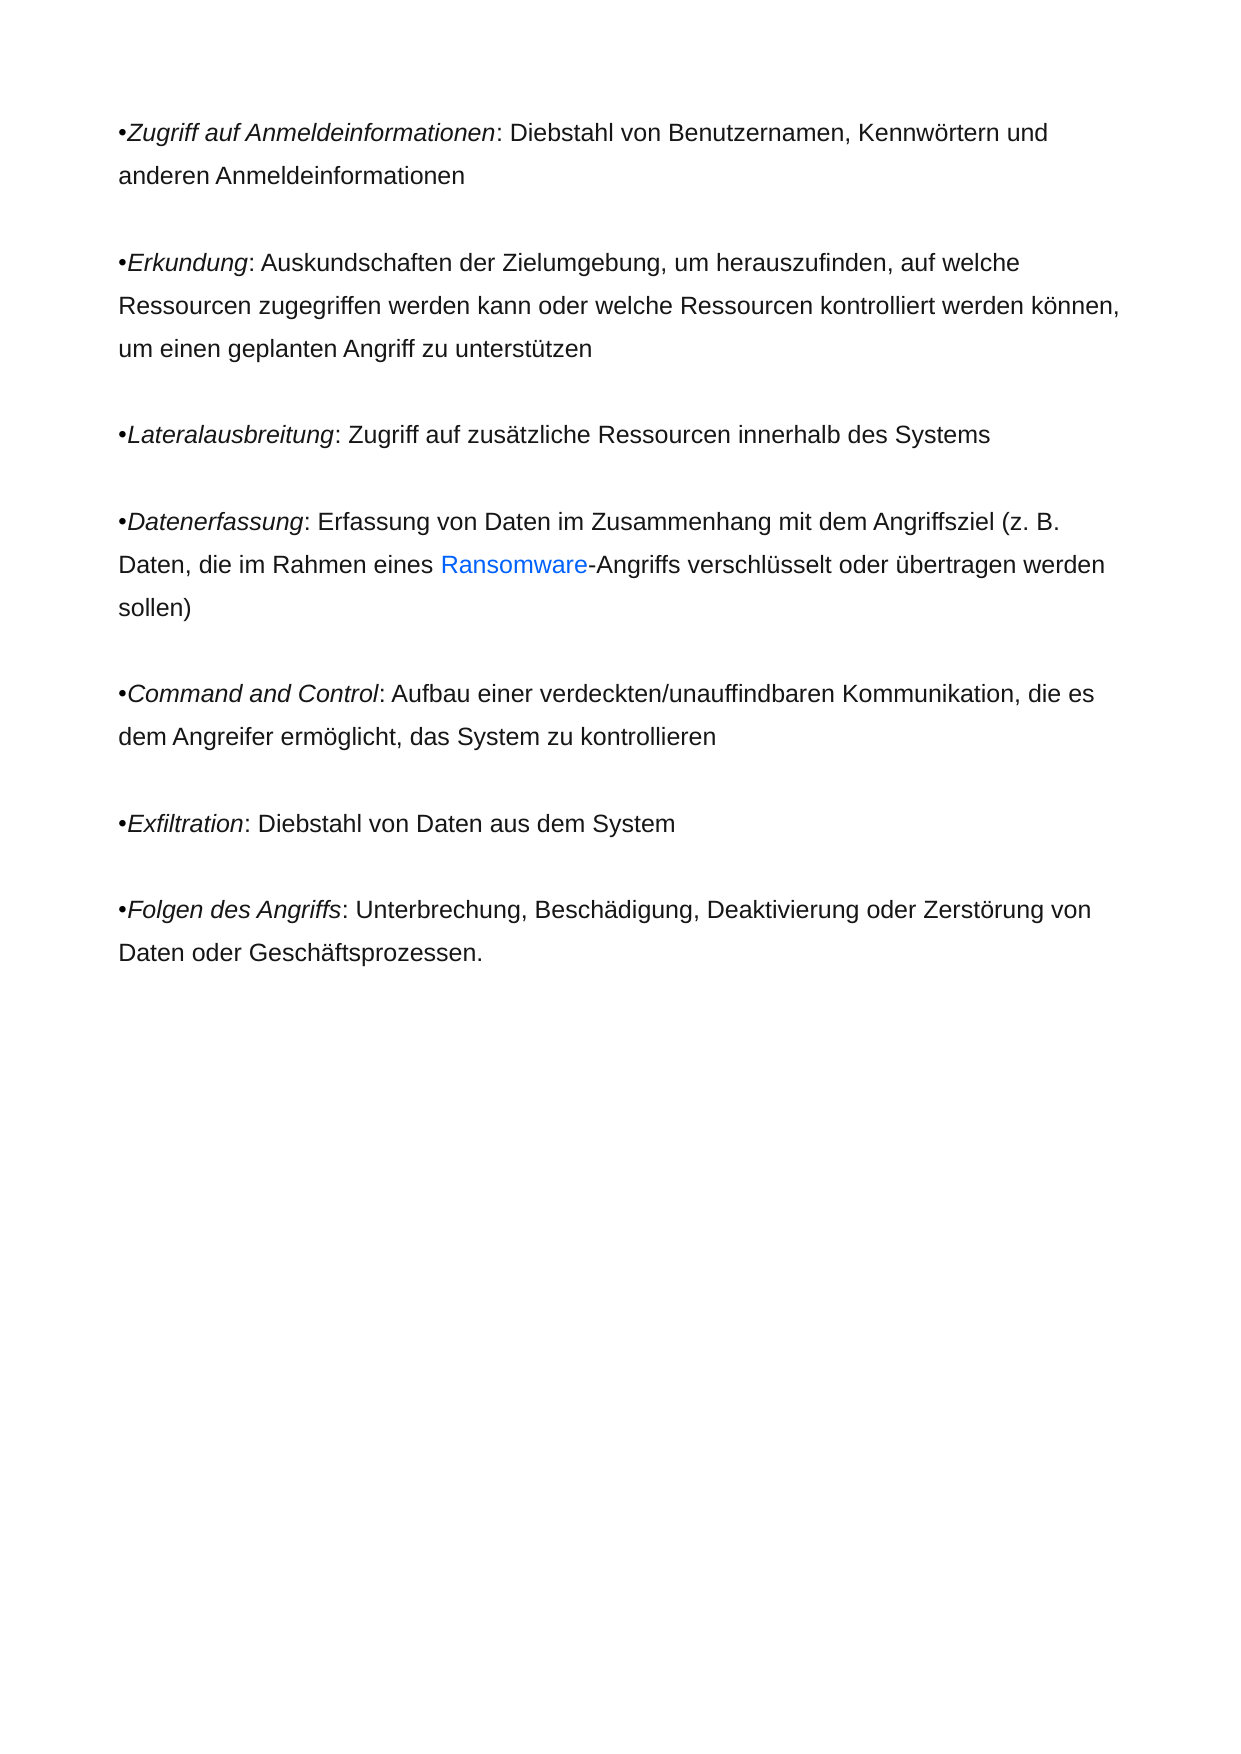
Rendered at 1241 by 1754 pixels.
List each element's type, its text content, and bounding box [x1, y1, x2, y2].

list Erkundung: Auskundschaften der Zielumgebung, um herauszufinden, auf welche Ressourcen zugegriffen werden kann oder welche Ressourcen kontrolliert werden können, um einen geplanten Angriff zu unterstützen [118, 248, 1122, 406]
list Folgen des Angriffs: Unterbrechung, Beschädigung, Deaktivierung oder Zerstörung von Daten oder Geschäftsprozessen. [118, 895, 1122, 967]
list Command and Control: Aufbau einer verdeckten/unauffindbaren Kommunikation, die es dem Angreifer ermöglicht, das System zu kontrollieren [118, 679, 1122, 794]
list Lateralausbreitung: Zugriff auf zusätzliche Ressourcen innerhalb des Systems [118, 420, 1122, 492]
list Zugriff auf Anmeldeinformationen: Diebstahl von Benutzernamen, Kennwörtern und anderen Anmeldeinformationen [118, 118, 1122, 233]
list Datenerfassung: Erfassung von Daten im Zusammenhang mit dem Angriffsziel (z. B. Daten, die im Rahmen eines Ransomware-Angriffs verschlüsselt oder übertragen werden sollen) [118, 507, 1122, 665]
list Exfiltration: Diebstahl von Daten aus dem System [118, 809, 1122, 881]
